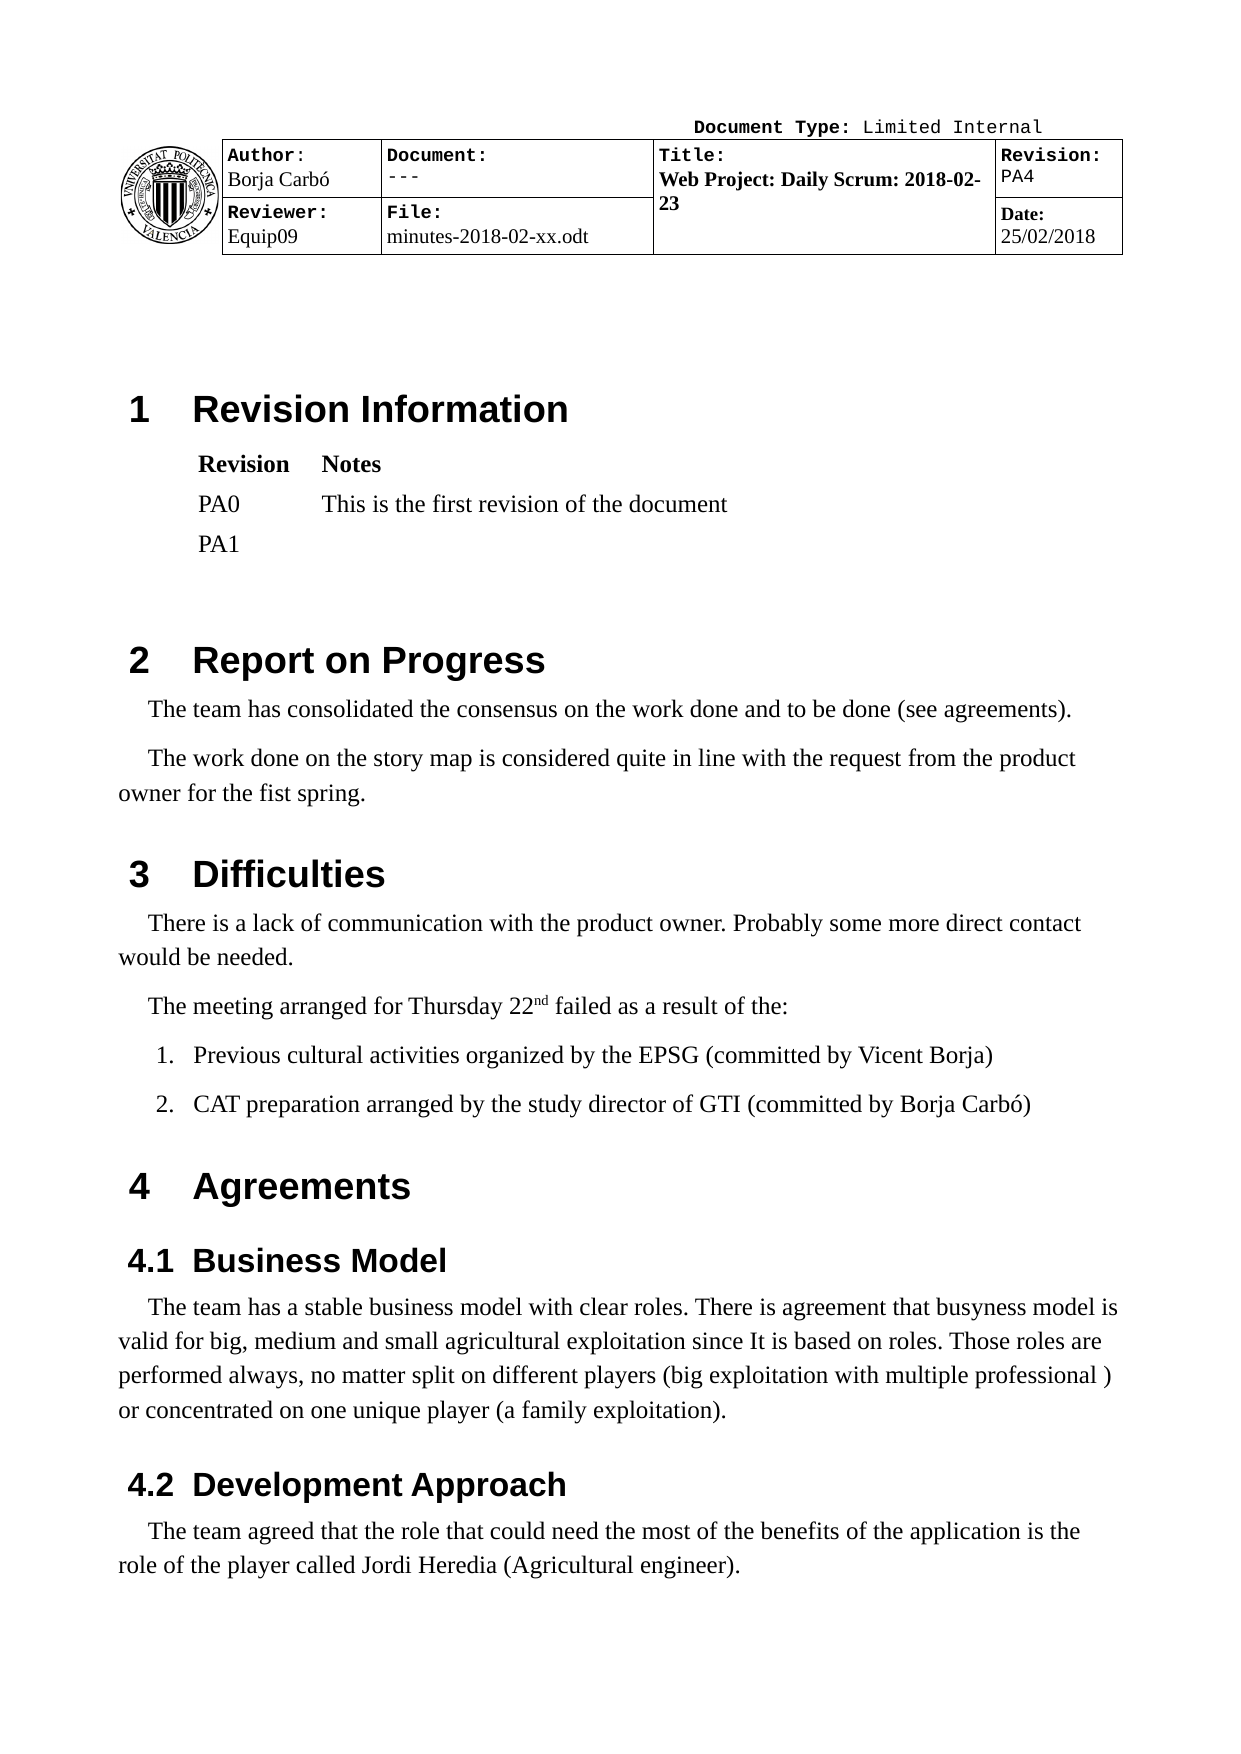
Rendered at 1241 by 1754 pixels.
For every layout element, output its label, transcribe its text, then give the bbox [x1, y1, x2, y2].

subtitle Report on Progress [118, 638, 1122, 682]
text The work done on the story map is considered quite in line with the request from the product owner for the fist spring. [118, 743, 1122, 806]
text The meeting arranged for Thursday 22nd failed as a result of the: [118, 991, 1122, 1020]
table_header Notes [316, 443, 1061, 483]
table_header Revision [192, 443, 316, 483]
picture [120, 146, 219, 244]
list Previous cultural activities organized by the EPSG (committed by Vicent Borja) [156, 1040, 1122, 1069]
text The team has consolidated the consensus on the work done and to be done (see agreements). [118, 694, 1122, 723]
subtitle Agreements [118, 1163, 1122, 1207]
subtitle Development Approach [118, 1465, 1122, 1504]
list CAT preparation arranged by the study director of GTI (committed by Borja Carbó) [156, 1089, 1122, 1118]
text The team agreed that the role that could need the most of the benefits of the application is the role of the player called Jordi Heredia (Agricultural engineer). [118, 1516, 1122, 1579]
subtitle Business Model [118, 1241, 1122, 1279]
table_cell [316, 524, 1061, 564]
subtitle Difficulties [118, 852, 1122, 895]
text There is a lack of communication with the product owner. Probably some more direct contact would be needed. [118, 908, 1122, 971]
table_cell PA0 [192, 484, 316, 524]
text The team has a stable business model with clear roles. There is agreement that busyness model is valid for big, medium and small agricultural exploitation since It is based on roles. Those roles are performed always, no matter split on different players (big exploitation with multiple professional ) or concentrated on one unique player (a family exploitation). [118, 1292, 1122, 1424]
table_cell PA1 [192, 524, 316, 564]
table_cell This is the first revision of the document [316, 484, 1061, 524]
subtitle Revision Information [118, 387, 1122, 431]
